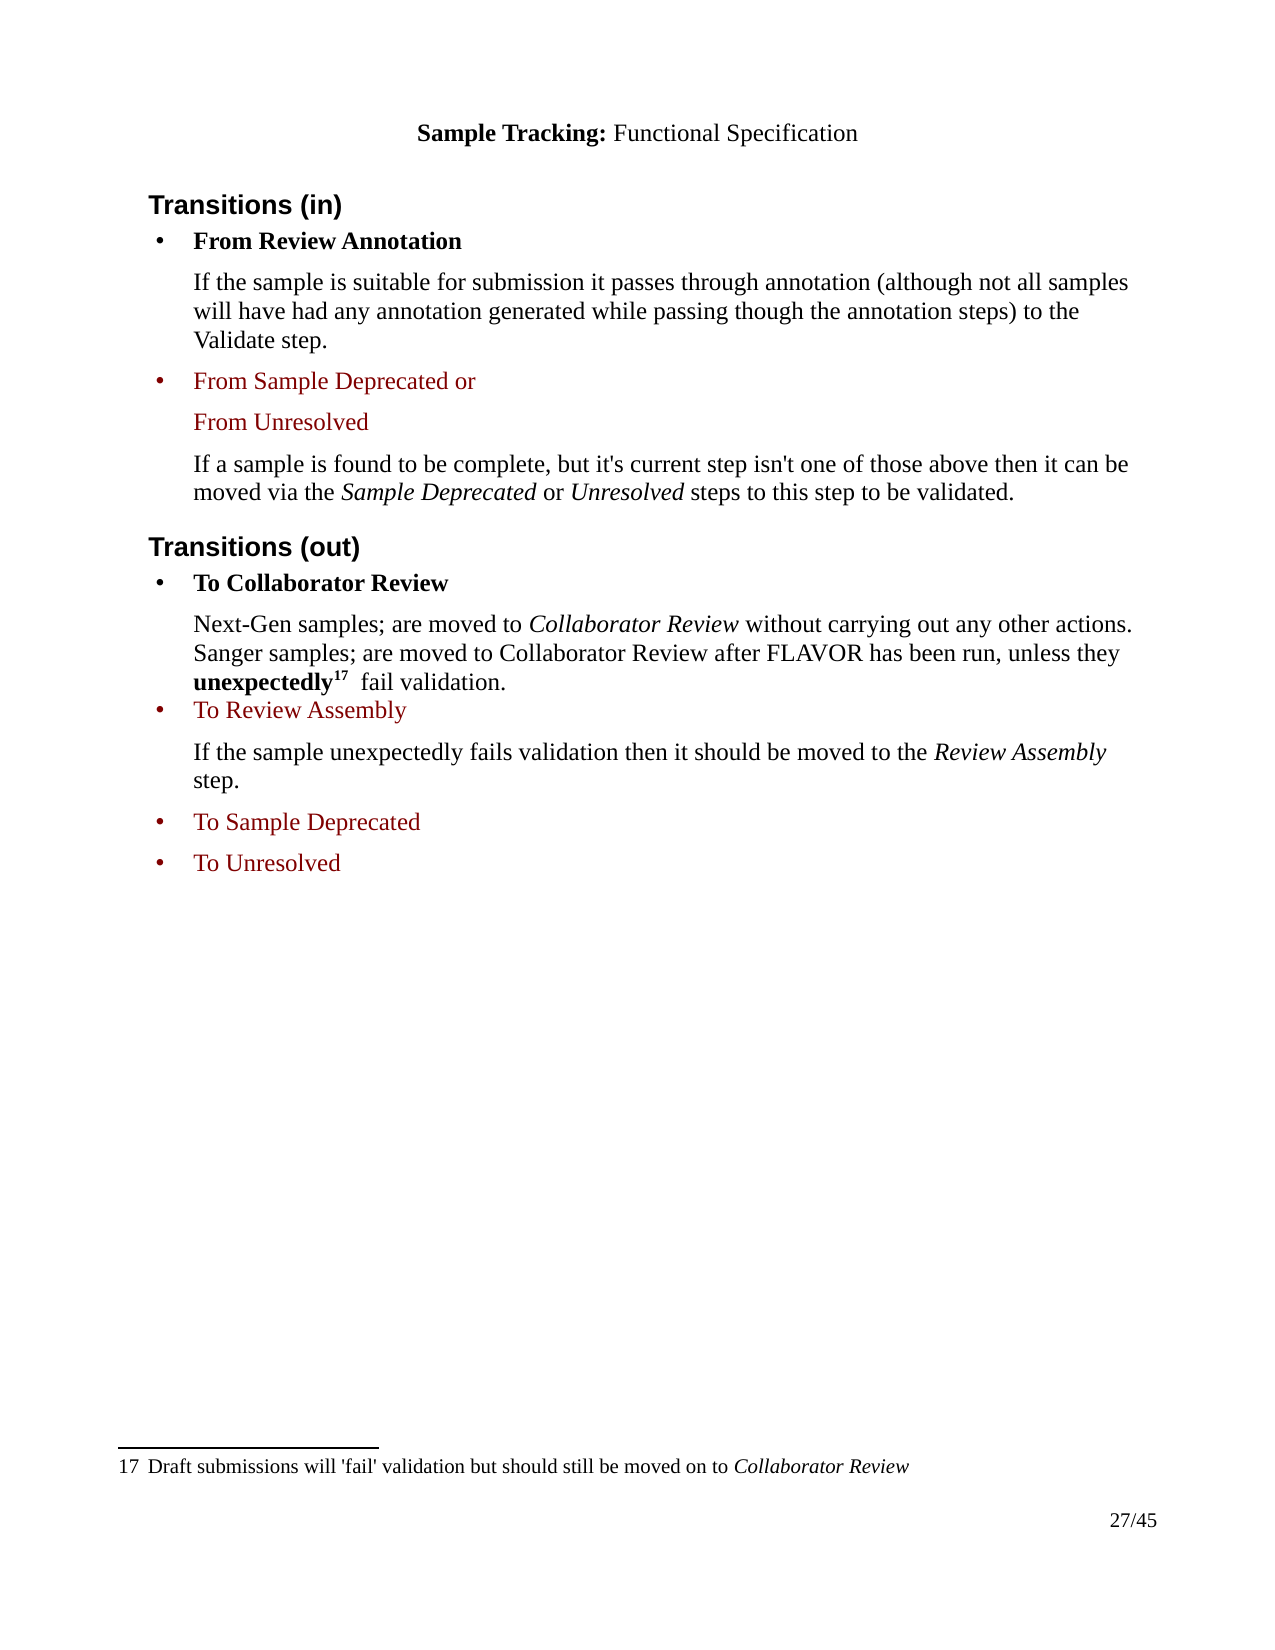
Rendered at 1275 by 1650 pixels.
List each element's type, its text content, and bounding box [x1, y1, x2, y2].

list To Unresolved [156, 848, 1157, 877]
list If the sample is suitable for submission it passes through annotation (although not all samples will have had any annotation generated while passing though the annotation steps) to the Validate step. [156, 267, 1157, 354]
subtitle Transitions (out) [148, 531, 1157, 562]
list Next-Gen samples; are moved to Collaborator Review without carrying out any other actions. [156, 609, 1157, 638]
list Sanger samples; are moved to Collaborator Review after FLAVOR has been run, unless they unexpectedly fail validation. [156, 638, 1157, 695]
list From Unresolved [156, 407, 1157, 436]
list To Collaborator Review [156, 568, 1157, 597]
list Draft submissions will 'fail' validation but should still be moved on to Collaborator Review [118, 1454, 1157, 1478]
list If the sample unexpectedly fails validation then it should be moved to the Review Assembly step. [156, 737, 1157, 794]
list To Review Assembly [156, 695, 1157, 724]
list From Sample Deprecated or [156, 366, 1157, 395]
list From Review Annotation [156, 226, 1157, 255]
subtitle Transitions (in) [148, 189, 1157, 220]
list If a sample is found to be complete, but it's current step isn't one of those above then it can be moved via the Sample Deprecated or Unresolved steps to this step to be validated. [156, 449, 1157, 506]
list To Sample Deprecated [156, 807, 1157, 835]
